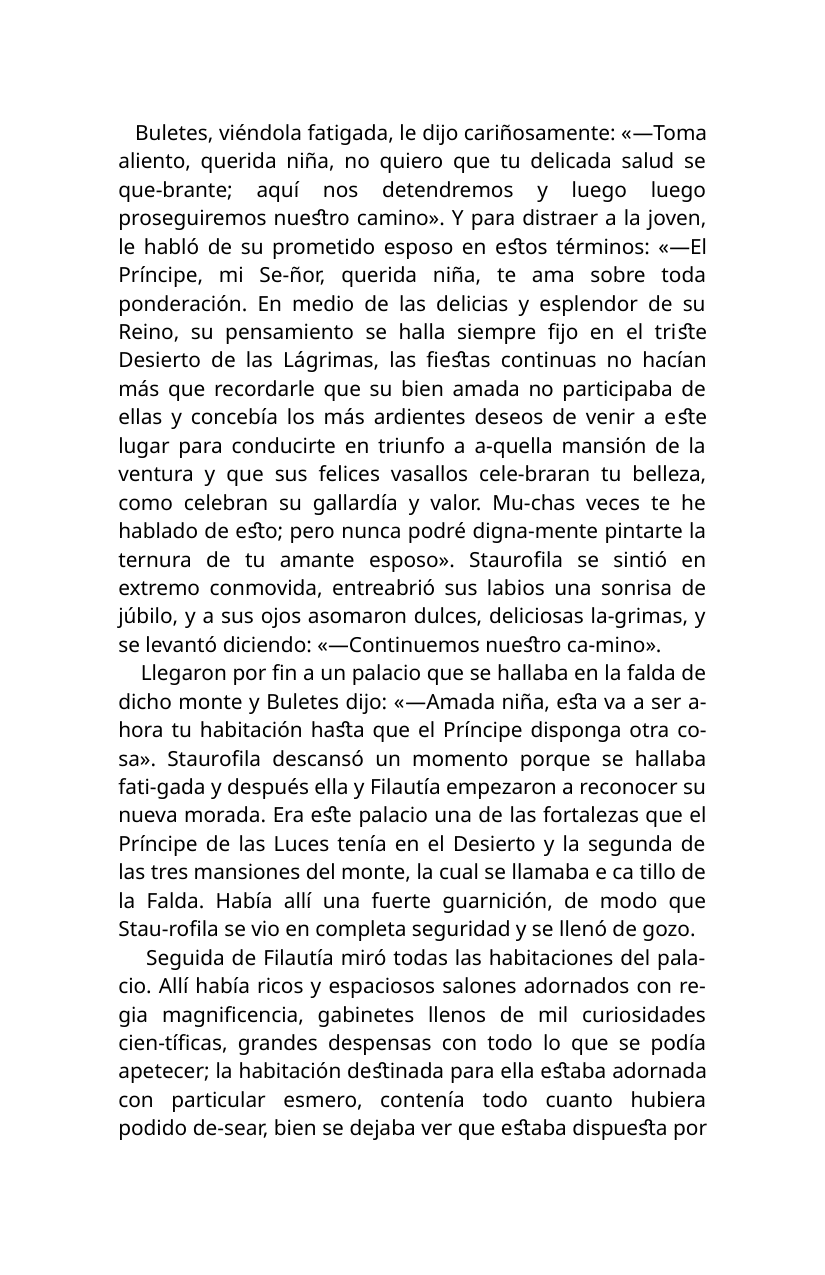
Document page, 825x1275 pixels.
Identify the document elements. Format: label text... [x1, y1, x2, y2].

text Seguida de Filautía miró todas las habitaciones del pala-cio. Allí había ricos y espaciosos salones adornados con re-gia magnificencia, gabinetes llenos de mil curiosidades cien-tíficas, grandes despensas con todo lo que se podía apetecer; la habitación deﬆinada para ella eﬆaba adornada con particular esmero, contenía todo cuanto hubiera podido de-sear, bien se dejaba ver que eﬆaba dispueﬆa por [118, 943, 707, 1142]
text Llegaron por fin a un palacio que se hallaba en la falda de dicho monte y Buletes dijo: «—Amada niña, eﬆa va a ser a-hora tu habitación haﬆa que el Príncipe disponga otra co-sa». Staurofila descansó un momento porque se hallaba fati-gada y después ella y Filautía empezaron a reconocer su nueva morada. Era eﬆe palacio una de las fortalezas que el Príncipe de las Luces tenía en el Desierto y la segunda de las tres mansiones del monte, la cual se llamaba e ca tillo de la Falda. Había allí una fuerte guarnición, de modo que Stau-rofila se vio en completa seguridad y se llenó de gozo. [118, 658, 707, 943]
text Buletes, viéndola fatigada, le dijo cariñosamente: «—Toma aliento, querida niña, no quiero que tu delicada salud se que-brante; aquí nos detendremos y luego luego proseguiremos nueﬆro camino». Y para distraer a la joven, le habló de su prometido esposo en eﬆos términos: «—El Príncipe, mi Se-ñor, querida niña, te ama sobre toda ponderación. En medio de las delicias y esplendor de su Reino, su pensamiento se halla siempre fijo en el triﬆe Desierto de las Lágrimas, las fieﬆas continuas no hacían más que recordarle que su bien amada no participaba de ellas y concebía los más ardientes deseos de venir a eﬆe lugar para conducirte en triunfo a a-quella mansión de la ventura y que sus felices vasallos cele-braran tu belleza, como celebran su gallardía y valor. Mu-chas veces te he hablado de eﬆo; pero nunca podré digna-mente pintarte la ternura de tu amante esposo». Staurofila se sintió en extremo conmovida, entreabrió sus labios una sonrisa de júbilo, y a sus ojos asomaron dulces, deliciosas la-grimas, y se levantó diciendo: «—Continuemos nueﬆro ca-mino». [118, 118, 707, 658]
